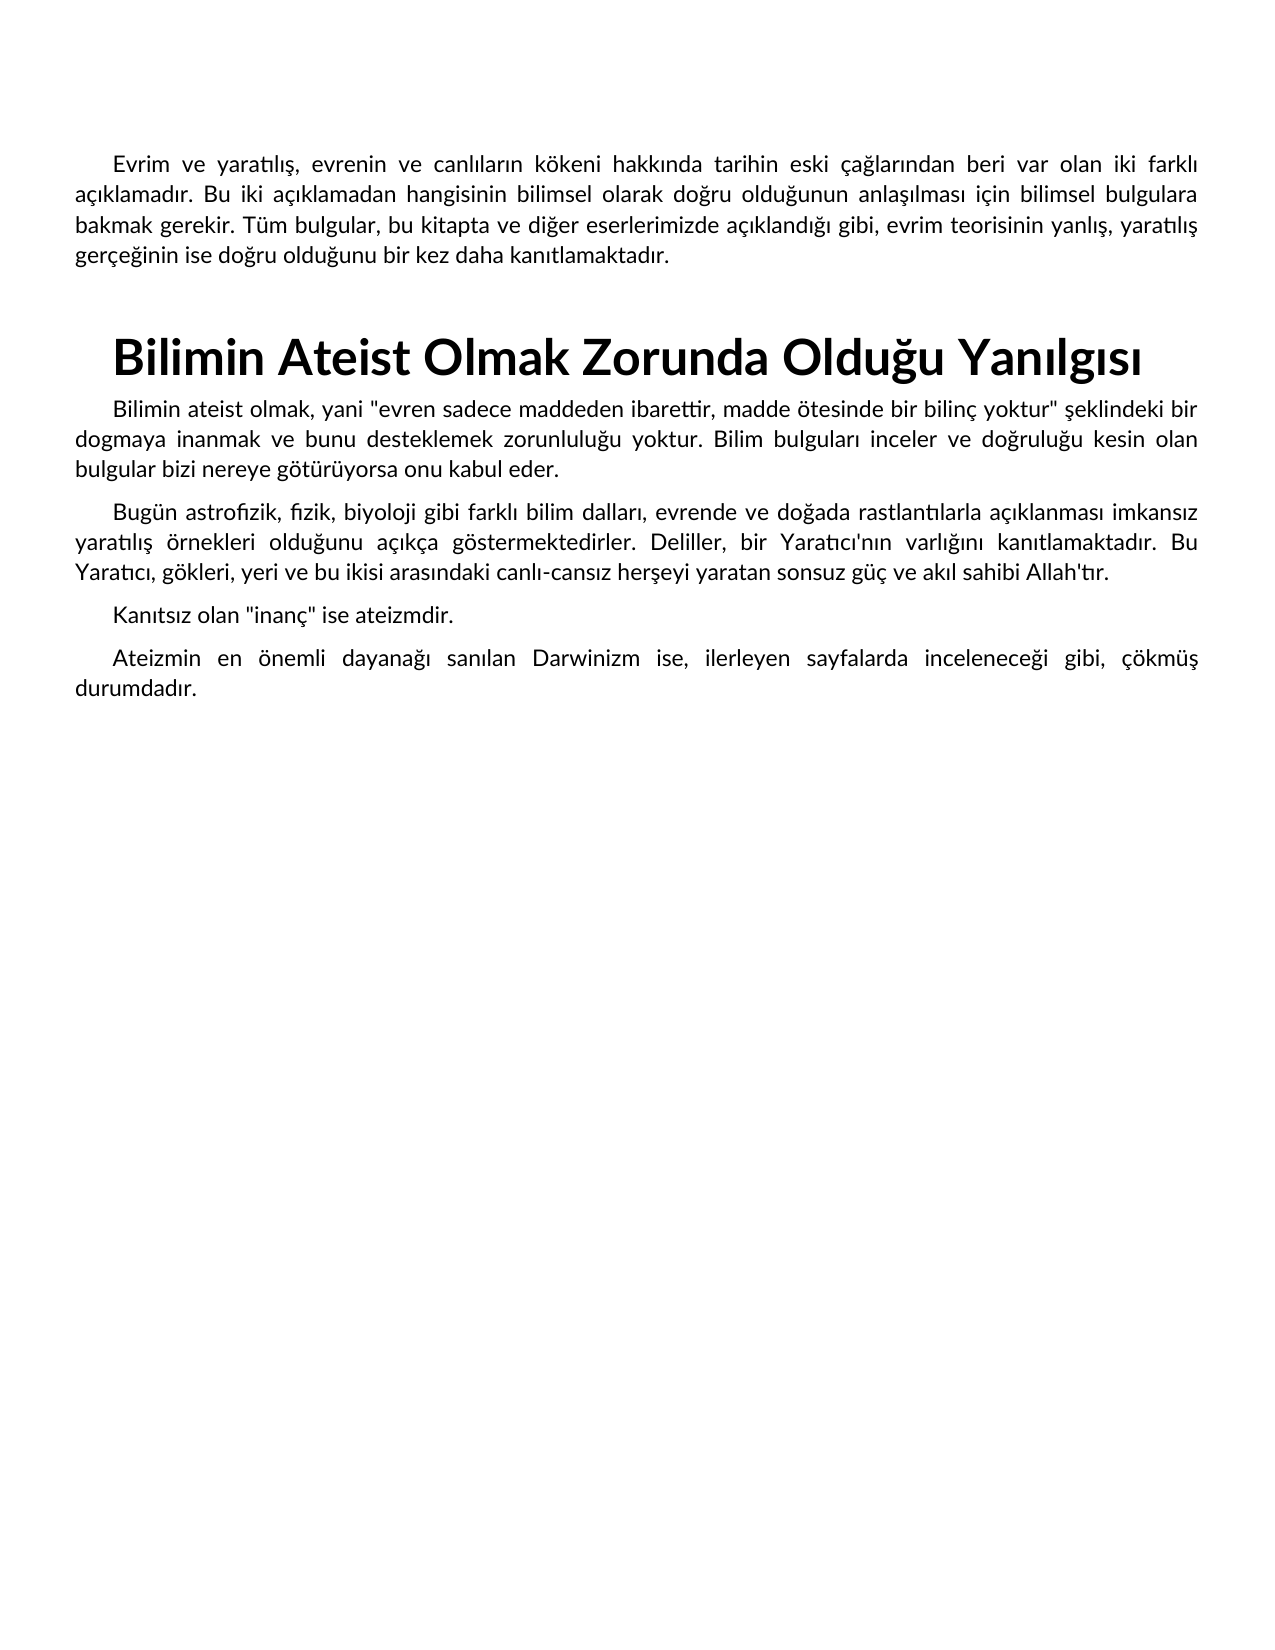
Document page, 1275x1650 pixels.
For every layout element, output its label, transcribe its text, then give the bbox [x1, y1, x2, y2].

subtitle Bilimin Ateist Olmak Zorunda Olduğu Yanılgısı [112, 326, 1200, 386]
text Bugün astrofizik, fizik, biyoloji gibi farklı bilim dalları, evrende ve doğada rastlantılarla açıklanması imkansız yaratılış örnekleri olduğunu açıkça göstermektedirler. Deliller, bir Yaratıcı'nın varlığını kanıtlamaktadır. Bu Yaratıcı, gökleri, yeri ve bu ikisi arasındaki canlı-cansız herşeyi yaratan sonsuz güç ve akıl sahibi Allah'tır. [75, 497, 1200, 585]
text Kanıtsız olan "inanç" ise ateizmdir. [75, 601, 1200, 628]
text Evrim ve yaratılış, evrenin ve canlıların kökeni hakkında tarihin eski çağlarından beri var olan iki farklı açıklamadır. Bu iki açıklamadan hangisinin bilimsel olarak doğru olduğunun anlaşılması için bilimsel bulgulara bakmak gerekir. Tüm bulgular, bu kitapta ve diğer eserlerimizde açıklandığı gibi, evrim teorisinin yanlış, yaratılış gerçeğinin ise doğru olduğunu bir kez daha kanıtlamaktadır. [75, 150, 1200, 268]
text Ateizmin en önemli dayanağı sanılan Darwinizm ise, ilerleyen sayfalarda inceleneceği gibi, çökmüş durumdadır. [75, 643, 1200, 701]
text Bilimin ateist olmak, yani "evren sadece maddeden ibarettir, madde ötesinde bir bilinç yoktur" şeklindeki bir dogmaya inanmak ve bunu desteklemek zorunluluğu yoktur. Bilim bulguları inceler ve doğruluğu kesin olan bulgular bizi nereye götürüyorsa onu kabul eder. [75, 394, 1200, 482]
